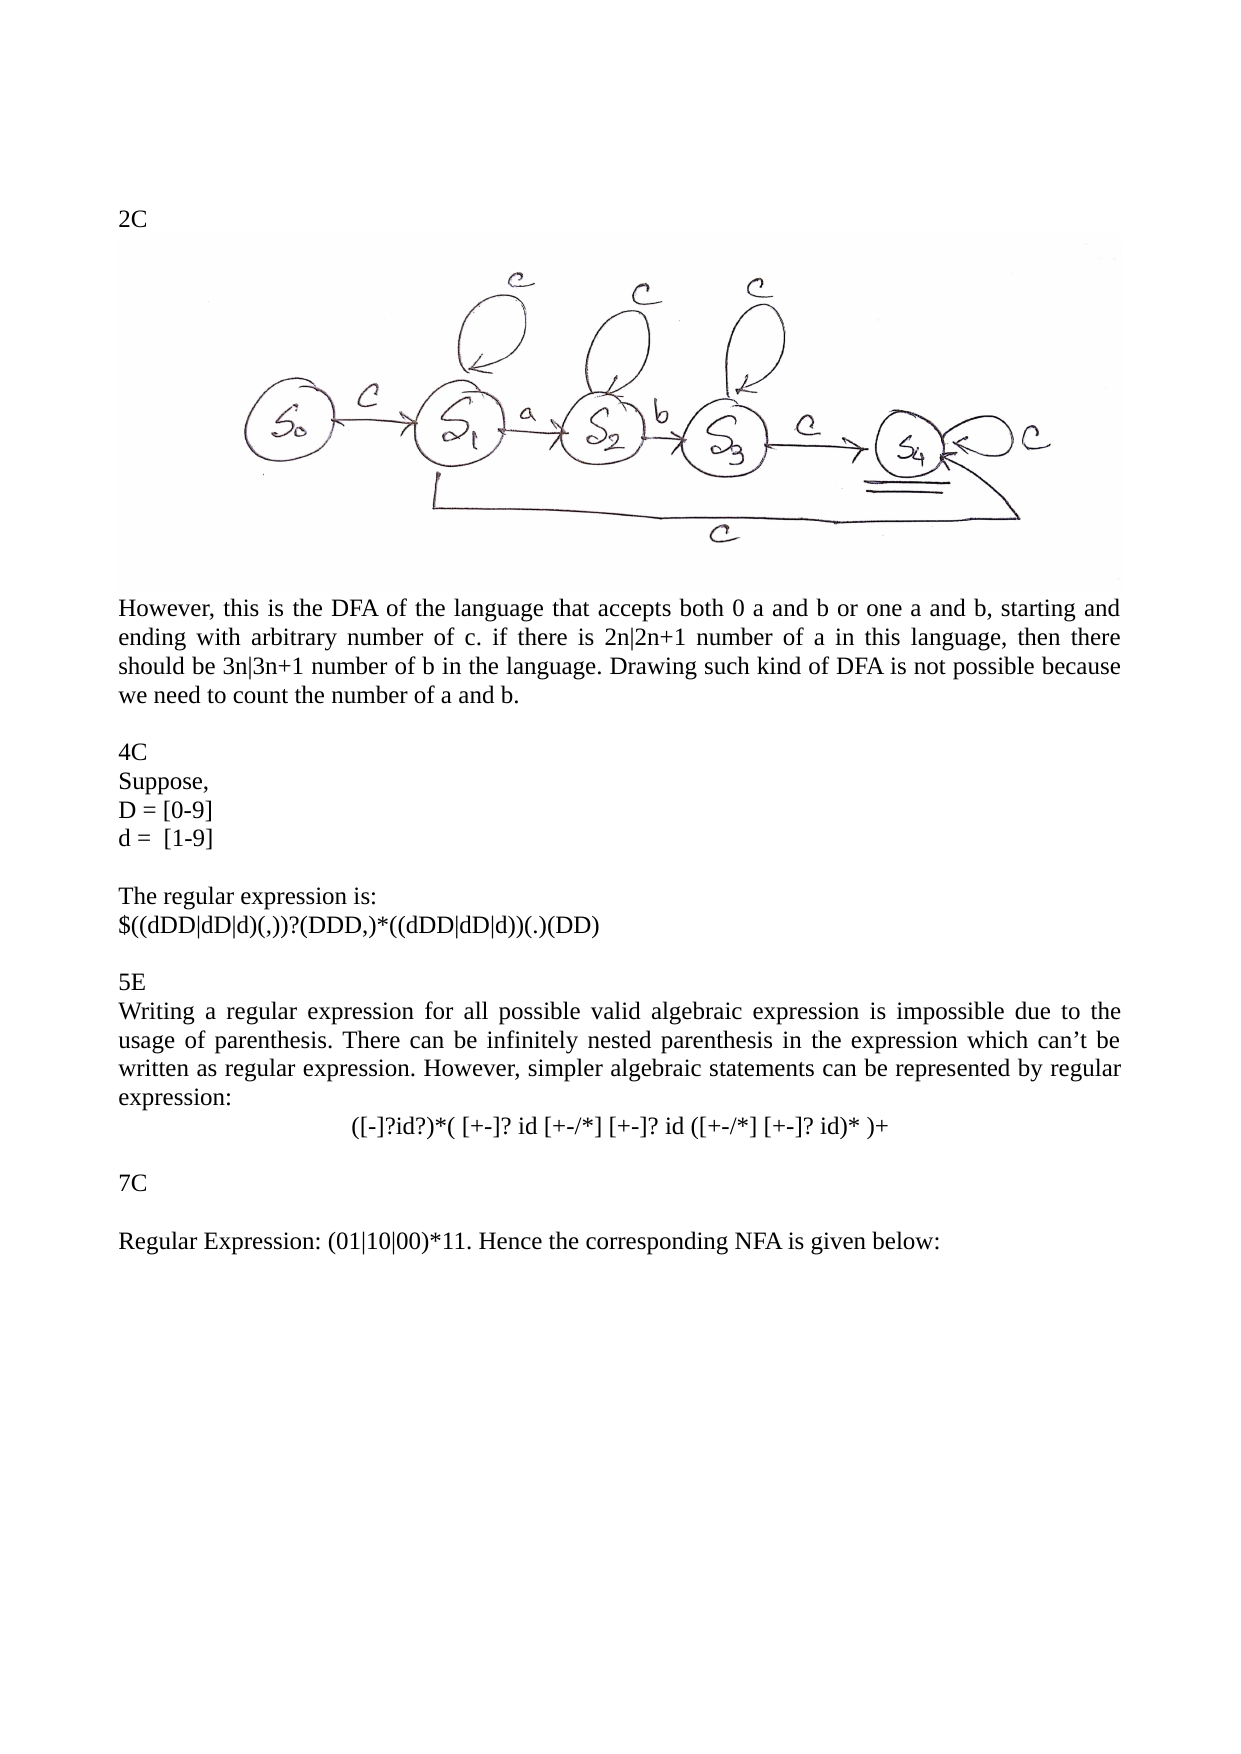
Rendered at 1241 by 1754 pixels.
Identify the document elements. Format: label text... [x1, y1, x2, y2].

text D = [0-9] [118, 795, 1122, 823]
text ([-]?id?)*( [+-]? id [+-/*] [+-]? id ([+-/*] [+-]? id)* )+ [118, 1111, 1122, 1140]
text Suppose, [118, 766, 1122, 795]
text The regular expression is: [118, 881, 1122, 910]
text 5E [118, 967, 1122, 996]
picture [118, 233, 1123, 594]
text 4C [118, 737, 1122, 766]
text Writing a regular expression for all possible valid algebraic expression is impossible due to the usage of parenthesis. There can be infinitely nested parenthesis in the expression which can’t be written as regular expression. However, simpler algebraic statements can be represented by regular expression: [118, 996, 1122, 1111]
text However, this is the DFA of the language that accepts both 0 a and b or one a and b, starting and ending with arbitrary number of c. if there is 2n|2n+1 number of a in this language, then there should be 3n|3n+1 number of b in the language. Drawing such kind of DFA is not possible because we need to count the number of a and b. [118, 594, 1122, 708]
text $((dDD|dD|d)(,))?(DDD,)*((dDD|dD|d))(.)(DD) [118, 910, 1122, 938]
text Regular Expression: (01|10|00)*11. Hence the corresponding NFA is given below: [118, 1226, 1122, 1255]
text d = [1-9] [118, 823, 1122, 852]
text 2C [118, 204, 1122, 233]
text 7C [118, 1168, 1122, 1197]
